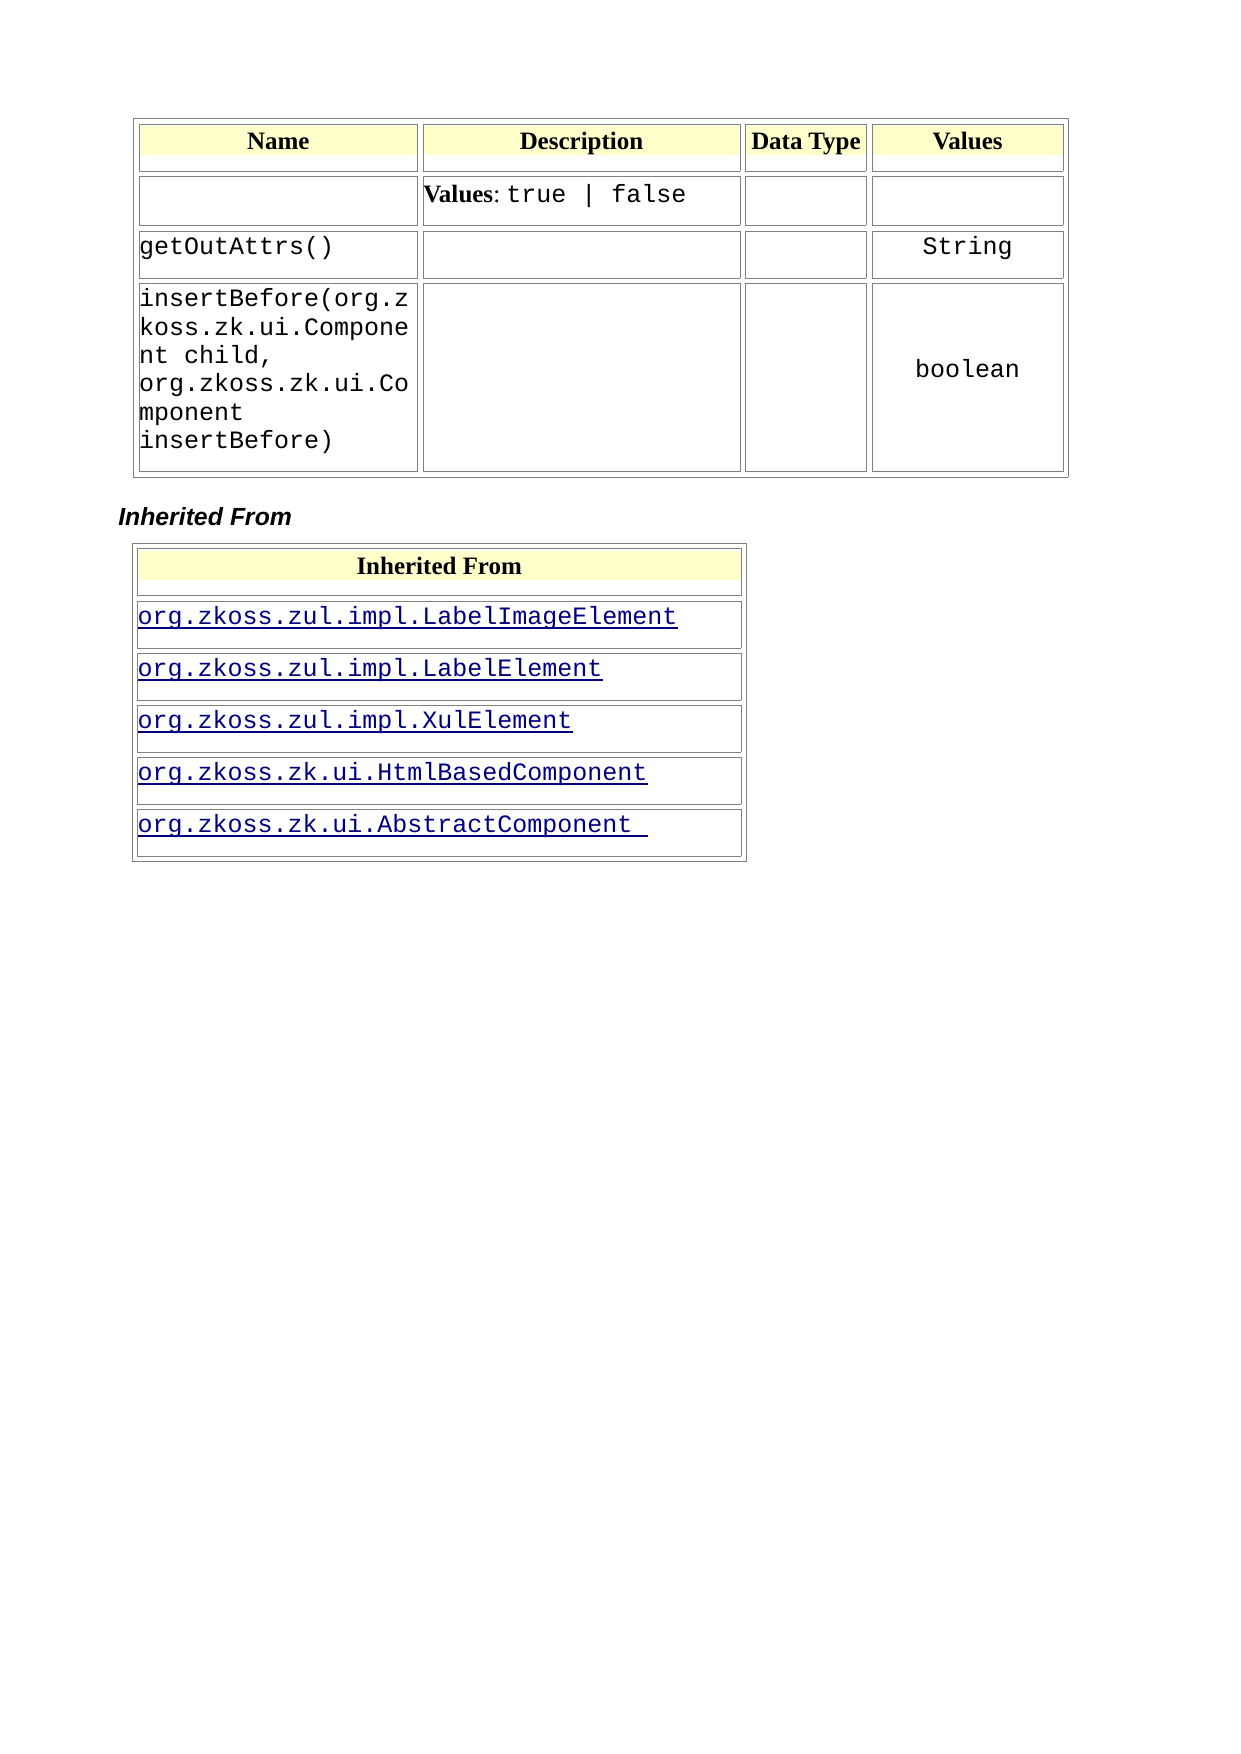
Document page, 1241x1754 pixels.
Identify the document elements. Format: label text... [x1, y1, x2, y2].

table_cell org.zkoss.zk.ui.AbstractComponent [134, 804, 744, 856]
table_cell [869, 171, 1066, 225]
table_cell [420, 278, 742, 471]
table_cell [424, 284, 740, 471]
table_cell boolean [869, 278, 1066, 471]
table_header Description [420, 119, 742, 171]
table_cell org.zkoss.zul.impl.XulElement [134, 700, 744, 752]
table_cell [743, 225, 869, 278]
table_cell [424, 232, 740, 278]
table_cell org.zkoss.zul.impl.LabelElement [134, 648, 744, 699]
table_header Name [136, 119, 420, 171]
table_cell [743, 171, 869, 225]
table_cell [420, 225, 742, 278]
subtitle Inherited From [118, 502, 1122, 530]
table_cell [743, 278, 869, 471]
table_cell Values: true | false [420, 171, 742, 225]
table_cell org.zkoss.zul.impl.LabelImageElement [134, 595, 744, 647]
table_header Values [869, 119, 1066, 171]
table_cell [136, 171, 420, 225]
table_cell [746, 232, 866, 278]
table_cell org.zkoss.zk.ui.HtmlBasedComponent [134, 752, 744, 804]
table_cell String [869, 225, 1066, 278]
table_cell insertBefore(org.zkoss.zk.ui.Component child, org.zkoss.zk.ui.Component insertBefore) [136, 278, 420, 471]
table_cell getOutAttrs() [136, 225, 420, 278]
table_header Data Type [743, 119, 869, 171]
table_cell [746, 284, 866, 471]
table_header Inherited From [134, 544, 744, 595]
